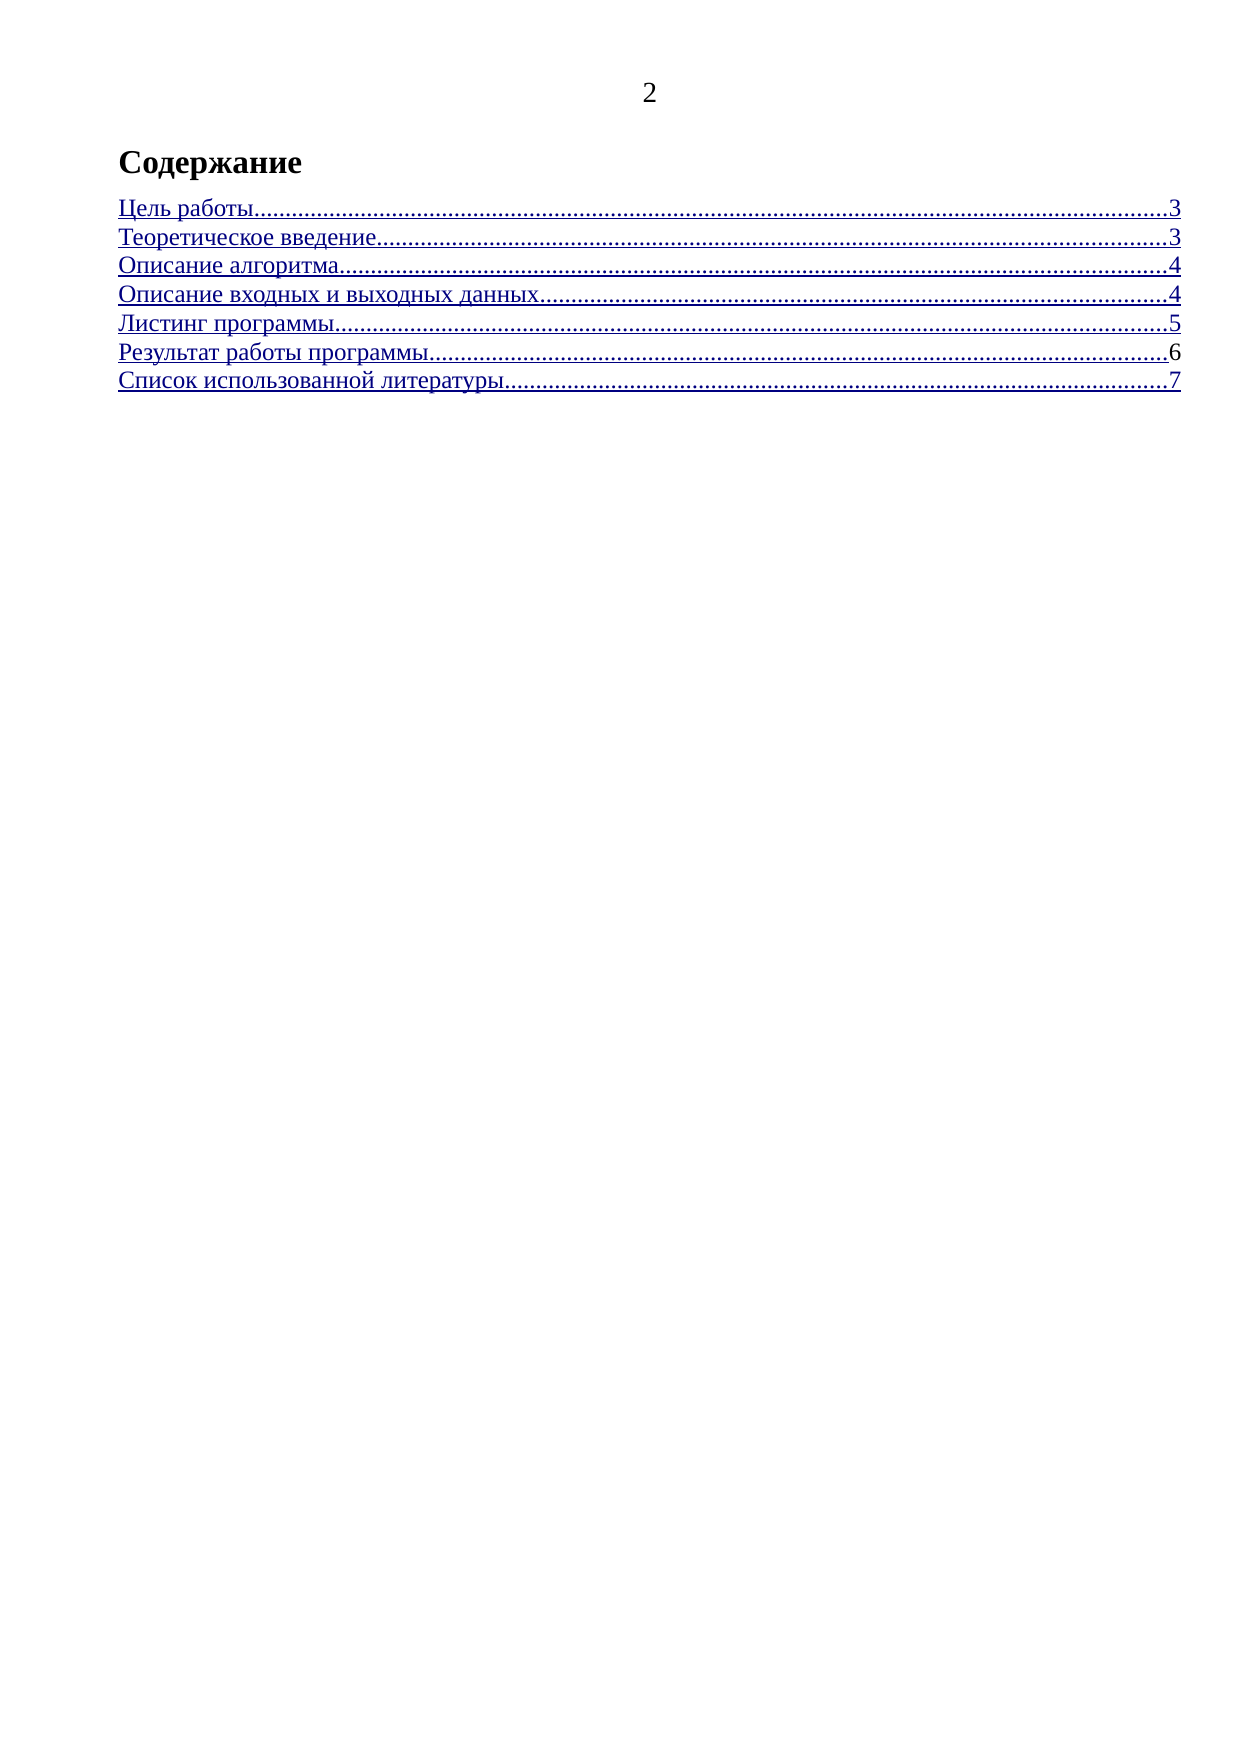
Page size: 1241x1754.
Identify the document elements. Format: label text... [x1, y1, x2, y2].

text Список использованной литературы 7 [118, 365, 1181, 390]
subtitle Содержание [118, 142, 1181, 180]
text Описание входных и выходных данных 4 [118, 279, 1181, 304]
text Результат работы программы 6 [118, 337, 1181, 365]
text Листинг программы 5 [118, 308, 1181, 333]
text Теоретическое введение 3 [118, 222, 1181, 247]
text Описание алгоритма 4 [118, 250, 1181, 275]
text Цель работы 3 [118, 193, 1181, 218]
